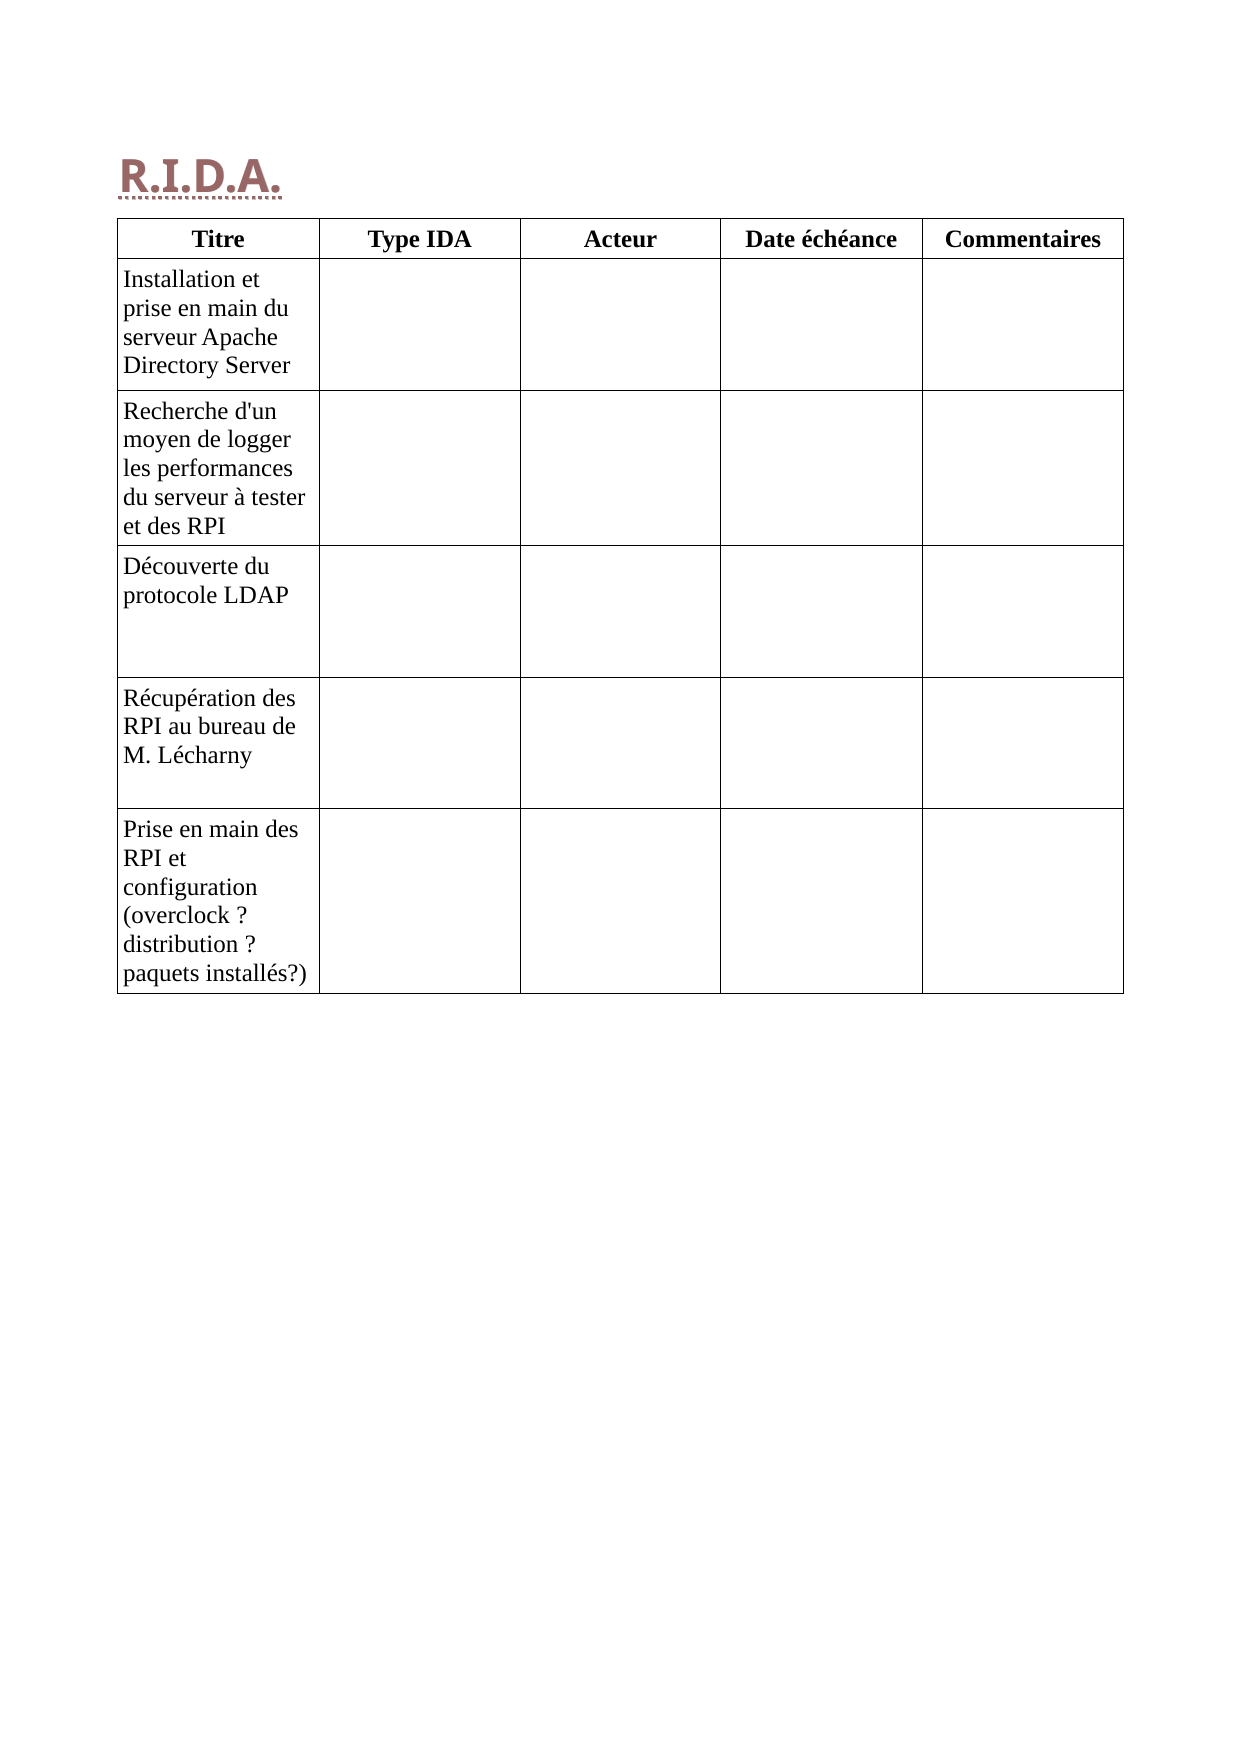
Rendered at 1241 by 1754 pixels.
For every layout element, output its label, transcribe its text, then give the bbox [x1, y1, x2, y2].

table_cell [521, 391, 720, 545]
table_cell [923, 546, 1123, 677]
table_cell [923, 391, 1123, 545]
table_header Type IDA [320, 219, 520, 258]
table_cell [923, 259, 1123, 390]
table_header Date échéance [721, 219, 922, 258]
table_cell [721, 546, 922, 677]
table_cell [320, 391, 520, 545]
table_cell [521, 809, 720, 992]
table_cell [721, 809, 922, 992]
table_cell Découverte du protocole LDAP [118, 546, 319, 677]
table_cell [320, 546, 520, 677]
table_cell Prise en main des RPI et configuration (overclock ? distribution ? paquets installés?) [118, 809, 319, 992]
table_header Acteur [521, 219, 720, 258]
table_cell [320, 259, 520, 390]
table_cell [320, 678, 520, 808]
table_cell [721, 678, 922, 808]
table_cell [320, 809, 520, 992]
table_cell [923, 678, 1123, 808]
table_header Commentaires [923, 219, 1123, 258]
table_cell [923, 809, 1123, 992]
table_header Titre [118, 219, 319, 258]
table_cell [721, 259, 922, 390]
table_cell [521, 546, 720, 677]
table_cell [521, 678, 720, 808]
table_cell [721, 391, 922, 545]
subtitle R.I.D.A. [118, 143, 1122, 206]
table_cell Recherche d'un moyen de logger les performances du serveur à tester et des RPI [118, 391, 319, 545]
table_cell Installation et prise en main du serveur Apache Directory Server [118, 259, 319, 390]
table_cell Récupération des RPI au bureau de M. Lécharny [118, 678, 319, 808]
table_cell [521, 259, 720, 390]
